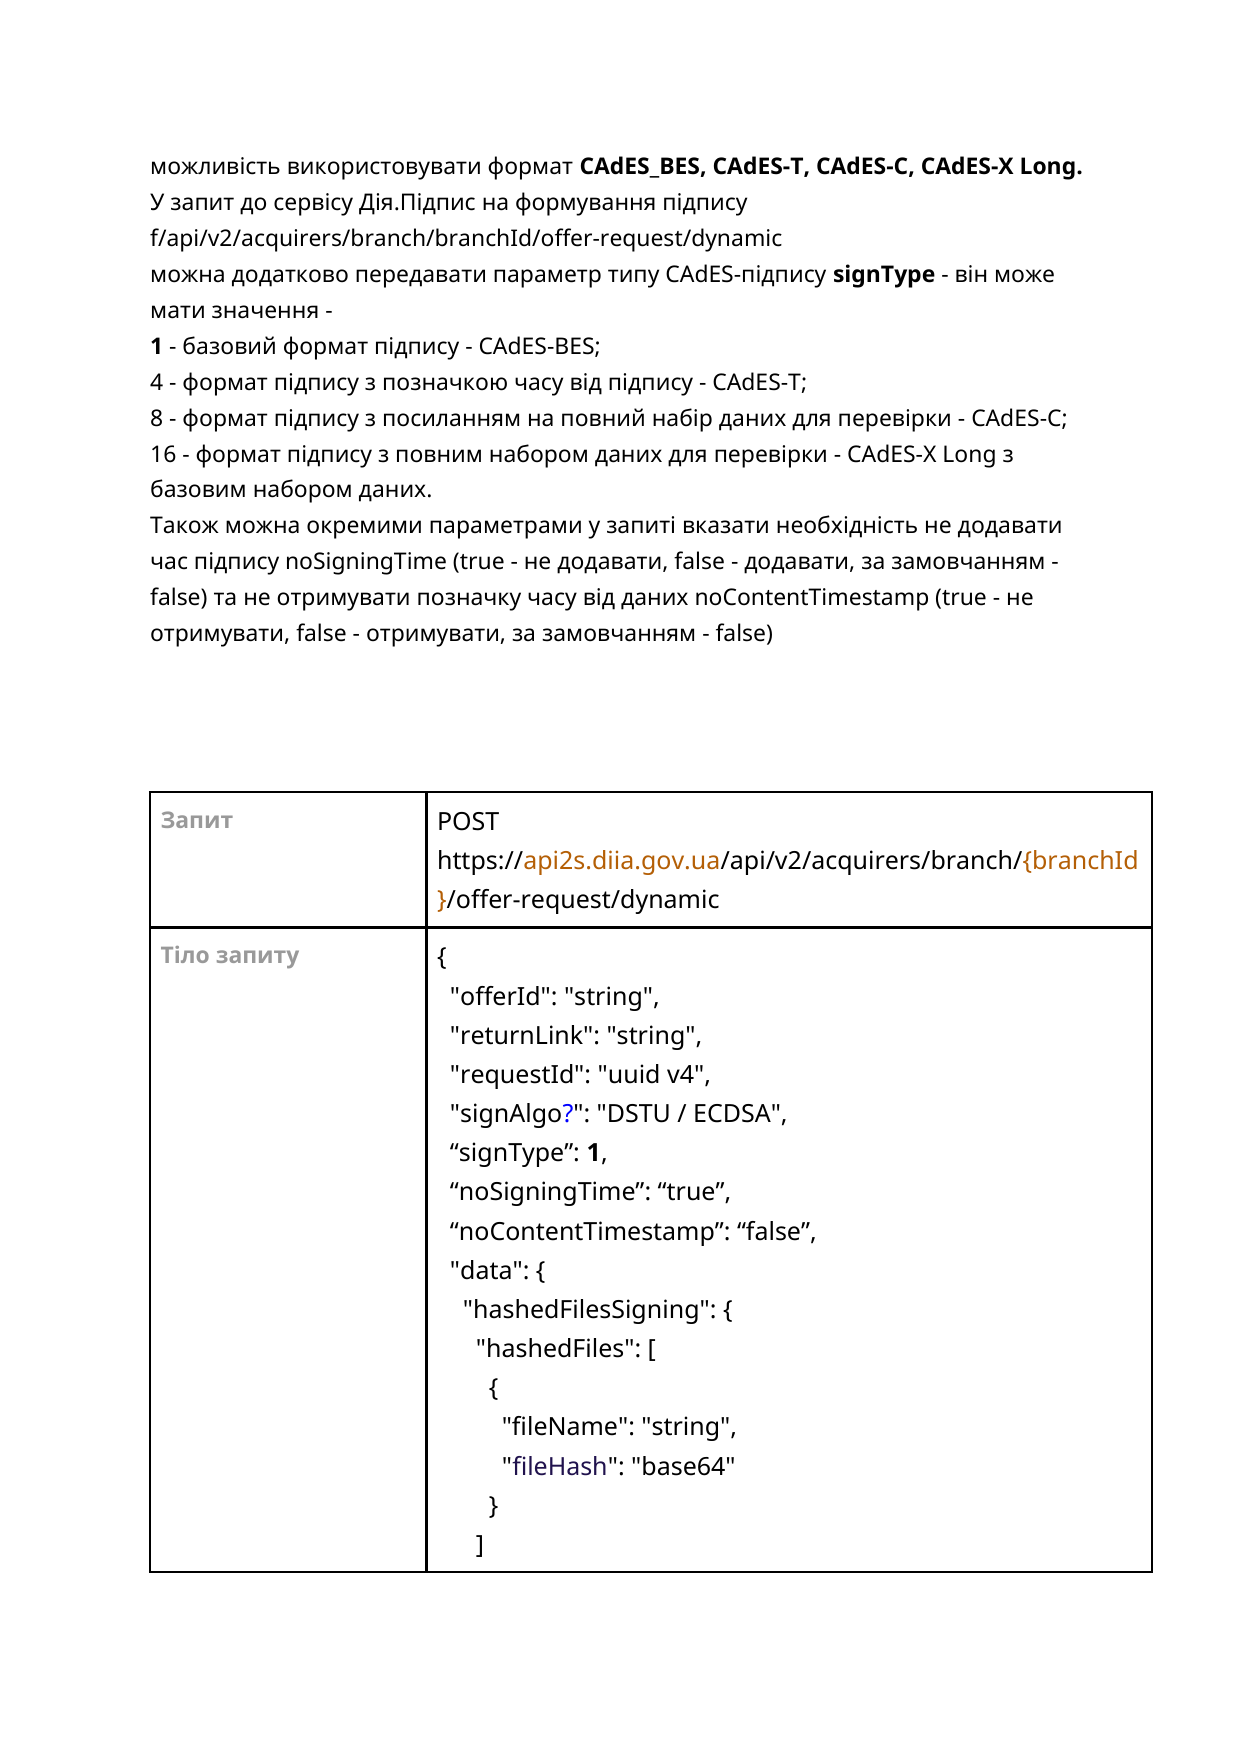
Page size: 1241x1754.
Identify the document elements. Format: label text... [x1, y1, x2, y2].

text 16 - формат підпису з повним набором даних для перевірки - CAdES-X Long з базовим набором даних. [150, 437, 1094, 505]
text 1 - базовий формат підпису - CAdES-BES; [150, 330, 1094, 361]
table_cell Тіло запиту [151, 929, 425, 1571]
text 8 - формат підпису з посиланням на повний набір даних для перевірки - CAdES-C; [150, 402, 1094, 433]
table_header POST https://api2s.diia.gov.ua/api/v2/acquirers/branch/{branchId}/offer-request/dynamic [428, 793, 1151, 926]
text можна додатково передавати параметр типу CAdES-підпису signType - він може мати значення - [150, 258, 1094, 325]
text можливість використовувати формат CAdES_BES, CAdES-T, CAdES-C, CAdES-X Long. [150, 150, 1094, 181]
text Також можна окремими параметрами у запиті вказати необхідність не додавати час підпису noSigningTime (true - не додавати, false - додавати, за замовчанням - false) та не отримувати позначку часу від даних noContentTimestamp (true - не отримувати, false - отримувати, за замовчанням - false) [150, 509, 1094, 648]
table_cell { "offerId": "string", "returnLink": "string", "requestId": "uuid v4", "signAlgo?": "DSTU / ECDSA", “signType”: 1, “noSigningTime”: “true”, “noContentTimestamp”: “false”, "data": { "hashedFilesSigning": { "hashedFiles": [ { "fileName": "string", "fileHash": "base64" } ] [428, 929, 1151, 1571]
text 4 - формат підпису з позначкою часу від підпису - CAdES-T; [150, 366, 1094, 397]
table_header Запит [151, 793, 425, 926]
text У запит до сервісу Дія.Підпис на формування підпису f/api/v2/acquirers/branch/branchId/offer-request/dynamic [150, 186, 1094, 253]
